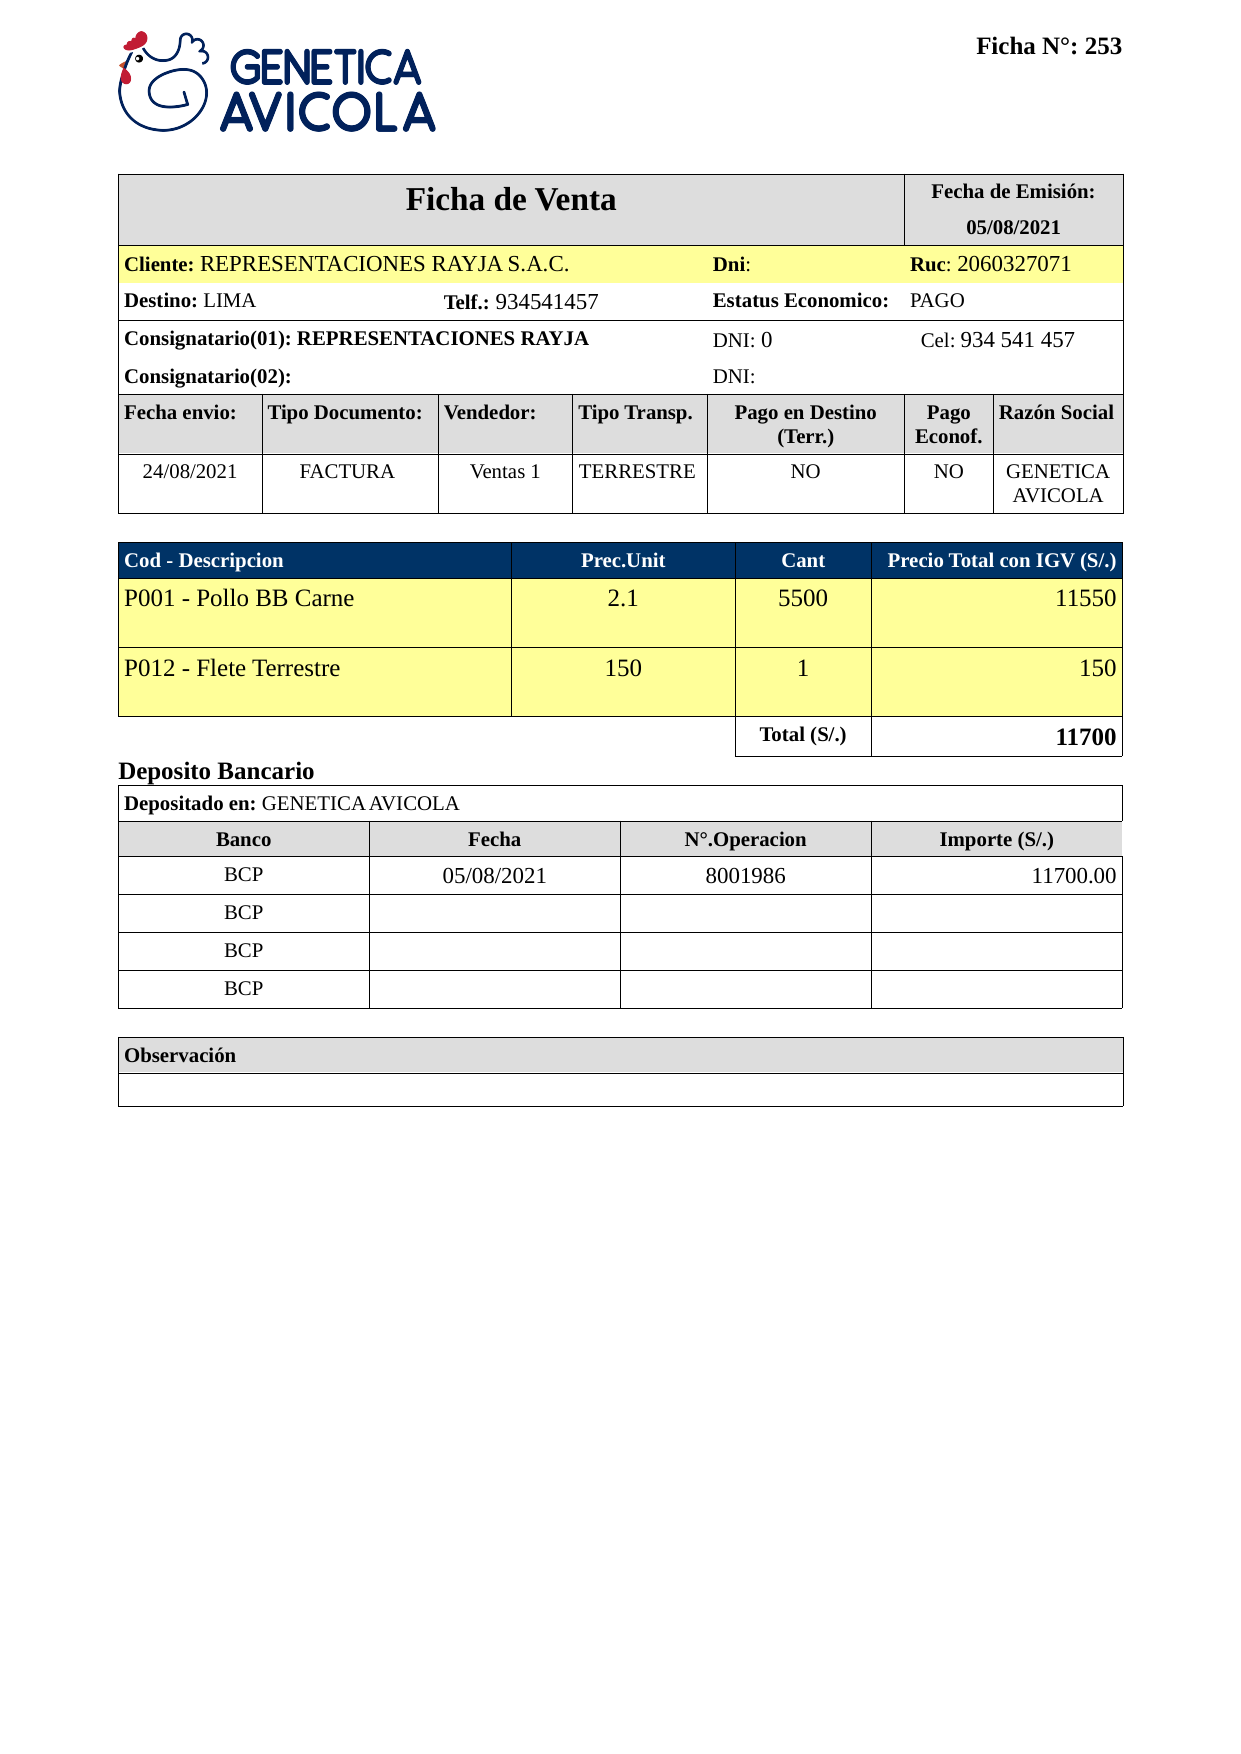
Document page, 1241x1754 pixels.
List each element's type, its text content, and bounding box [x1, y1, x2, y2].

table_cell 150 [512, 648, 735, 716]
table_header Fecha de Emisión: [905, 175, 1123, 209]
table_cell [511, 717, 735, 756]
table_header Ficha de Venta [119, 175, 904, 245]
table_cell Pago Econof. [905, 395, 993, 453]
table_cell [872, 895, 1122, 932]
table_cell Cliente: REPRESENTACIONES RAYJA S.A.C. [119, 246, 707, 283]
table_cell DNI: 0 [707, 321, 915, 358]
table_cell 05/08/2021 [905, 209, 1123, 245]
table_cell Razón Social [994, 395, 1123, 453]
table_cell 150 [872, 648, 1122, 716]
table_cell BCP [119, 933, 369, 970]
table_cell [370, 971, 620, 1008]
table_cell BCP [119, 895, 369, 932]
table_cell Fecha envio: [119, 395, 262, 453]
table_cell Ruc: 2060327071 [904, 246, 1123, 283]
table_cell 8001986 [621, 857, 871, 894]
table_header Cod - Descripcion [119, 543, 511, 578]
table_cell P012 - Flete Terrestre [119, 648, 511, 716]
table_cell Estatus Economico: [707, 283, 904, 320]
table_cell 5500 [736, 579, 871, 647]
table_cell 05/08/2021 [370, 857, 620, 894]
table_cell 11700 [872, 717, 1122, 756]
table_cell [621, 895, 871, 932]
table_cell 2.1 [512, 579, 735, 647]
table_cell Tipo Documento: [263, 395, 438, 453]
table_cell 11700.00 [872, 857, 1122, 894]
table_cell Importe (S/.) [872, 822, 1122, 856]
table_cell Fecha [370, 822, 620, 856]
table_cell Cel: 934 541 457 [915, 321, 1123, 358]
table_cell [118, 717, 511, 756]
table_cell Tipo Transp. [573, 395, 707, 453]
table_cell BCP [119, 971, 369, 1008]
table_cell [370, 895, 620, 932]
table_cell [872, 971, 1122, 1008]
table_cell 24/08/2021 [119, 455, 262, 513]
table_cell Telf.: 934541457 [438, 283, 707, 320]
table_cell GENETICA AVICOLA [994, 455, 1123, 513]
table_header Precio Total con IGV (S/.) [872, 543, 1122, 578]
table_cell NO [708, 455, 904, 513]
table_cell DNI: [707, 358, 1123, 394]
table_cell TERRESTRE [573, 455, 707, 513]
table_cell Consignatario(01): REPRESENTACIONES RAYJA [119, 321, 707, 358]
table_header Observación [119, 1038, 1123, 1072]
picture [118, 31, 436, 132]
table_cell Banco [119, 822, 369, 856]
table_cell Total (S/.) [736, 717, 871, 756]
table_cell Ventas 1 [439, 455, 572, 513]
table_cell [872, 933, 1122, 970]
table_cell [621, 933, 871, 970]
table_cell Dni: [707, 246, 904, 283]
text Deposito Bancario [118, 756, 1122, 785]
table_cell NO [905, 455, 993, 513]
table_cell Destino: LIMA [119, 283, 438, 320]
table_cell Consignatario(02): [119, 358, 707, 394]
table_cell [119, 1074, 1123, 1106]
table_cell Pago en Destino (Terr.) [708, 395, 904, 453]
table_cell P001 - Pollo BB Carne [119, 579, 511, 647]
table_cell BCP [119, 857, 369, 894]
table_cell PAGO [904, 283, 1123, 320]
table_cell N°.Operacion [621, 822, 871, 856]
table_cell [621, 971, 871, 1008]
table_cell Vendedor: [439, 395, 572, 453]
table_header Cant [736, 543, 871, 578]
table_cell [370, 933, 620, 970]
table_cell 1 [736, 648, 871, 716]
table_cell 11550 [872, 579, 1122, 647]
table_cell FACTURA [263, 455, 438, 513]
table_header Depositado en: GENETICA AVICOLA [119, 786, 1122, 821]
table_header Prec.Unit [512, 543, 735, 578]
